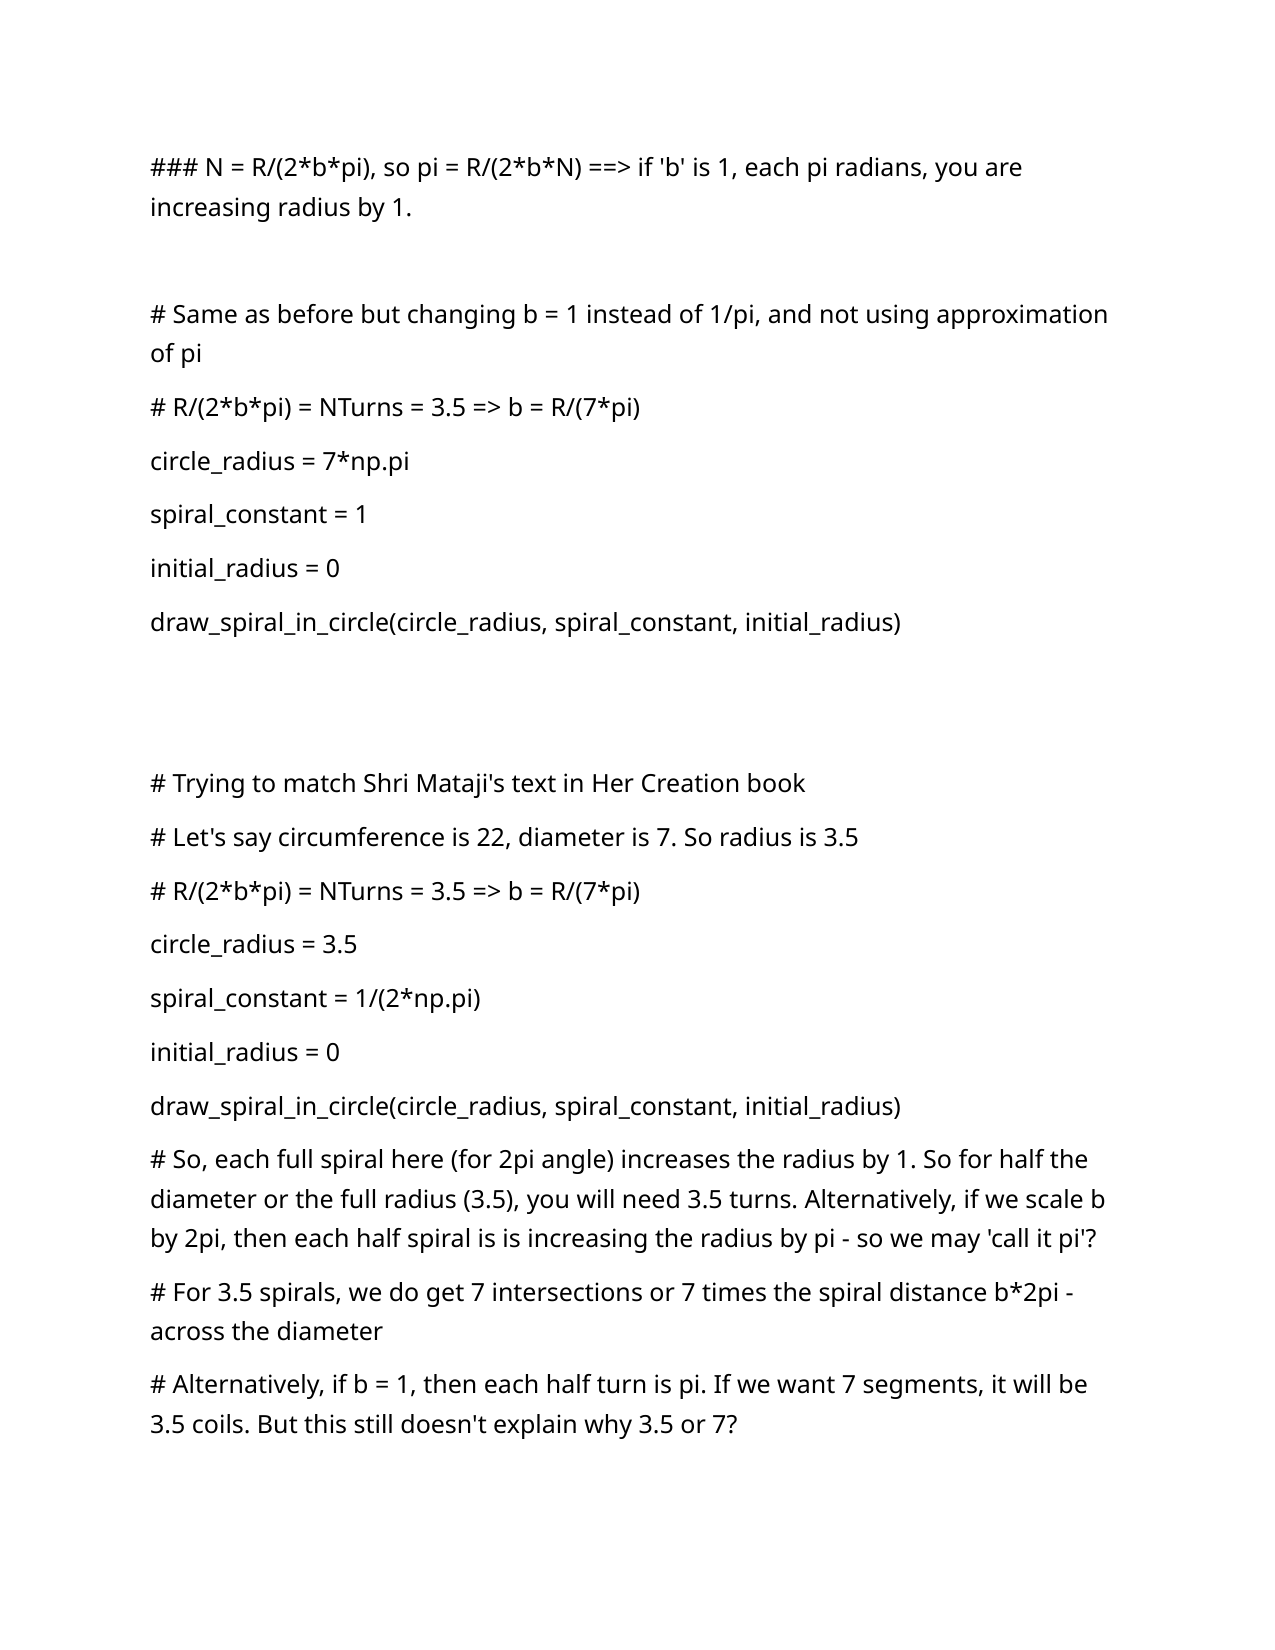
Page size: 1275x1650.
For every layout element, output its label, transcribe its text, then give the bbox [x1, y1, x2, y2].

text circle_radius = 3.5 [150, 927, 1125, 961]
text # Trying to match Shri Mataji's text in Her Creation book [150, 766, 1125, 800]
text initial_radius = 0 [150, 1034, 1125, 1069]
text # Alternatively, if b = 1, then each half turn is pi. If we want 7 segments, it will be 3.5 coils. But this still doesn't explain why 3.5 or 7? [150, 1367, 1125, 1440]
text spiral_constant = 1 [150, 497, 1125, 531]
text # R/(2*b*pi) = NTurns = 3.5 => b = R/(7*pi) [150, 389, 1125, 424]
text spiral_constant = 1/(2*np.pi) [150, 981, 1125, 1015]
text # Same as before but changing b = 1 instead of 1/pi, and not using approximation of pi [150, 297, 1125, 370]
text circle_radius = 7*np.pi [150, 443, 1125, 477]
text ### N = R/(2*b*pi), so pi = R/(2*b*N) ==> if 'b' is 1, each pi radians, you are increasing radius by 1. [150, 150, 1125, 223]
text initial_radius = 0 [150, 551, 1125, 585]
text # Let's say circumference is 22, diameter is 7. So radius is 3.5 [150, 819, 1125, 854]
text # So, each full spiral here (for 2pi angle) increases the radius by 1. So for half the diameter or the full radius (3.5), you will need 3.5 turns. Alternatively, if we scale b by 2pi, then each half spiral is is increasing the radius by pi - so we may 'call it pi'? [150, 1142, 1125, 1254]
text # For 3.5 spirals, we do get 7 intersections or 7 times the spiral distance b*2pi - across the diameter [150, 1274, 1125, 1347]
text # R/(2*b*pi) = NTurns = 3.5 => b = R/(7*pi) [150, 873, 1125, 907]
text draw_spiral_in_circle(circle_radius, spiral_constant, initial_radius) [150, 604, 1125, 639]
text draw_spiral_in_circle(circle_radius, spiral_constant, initial_radius) [150, 1088, 1125, 1122]
